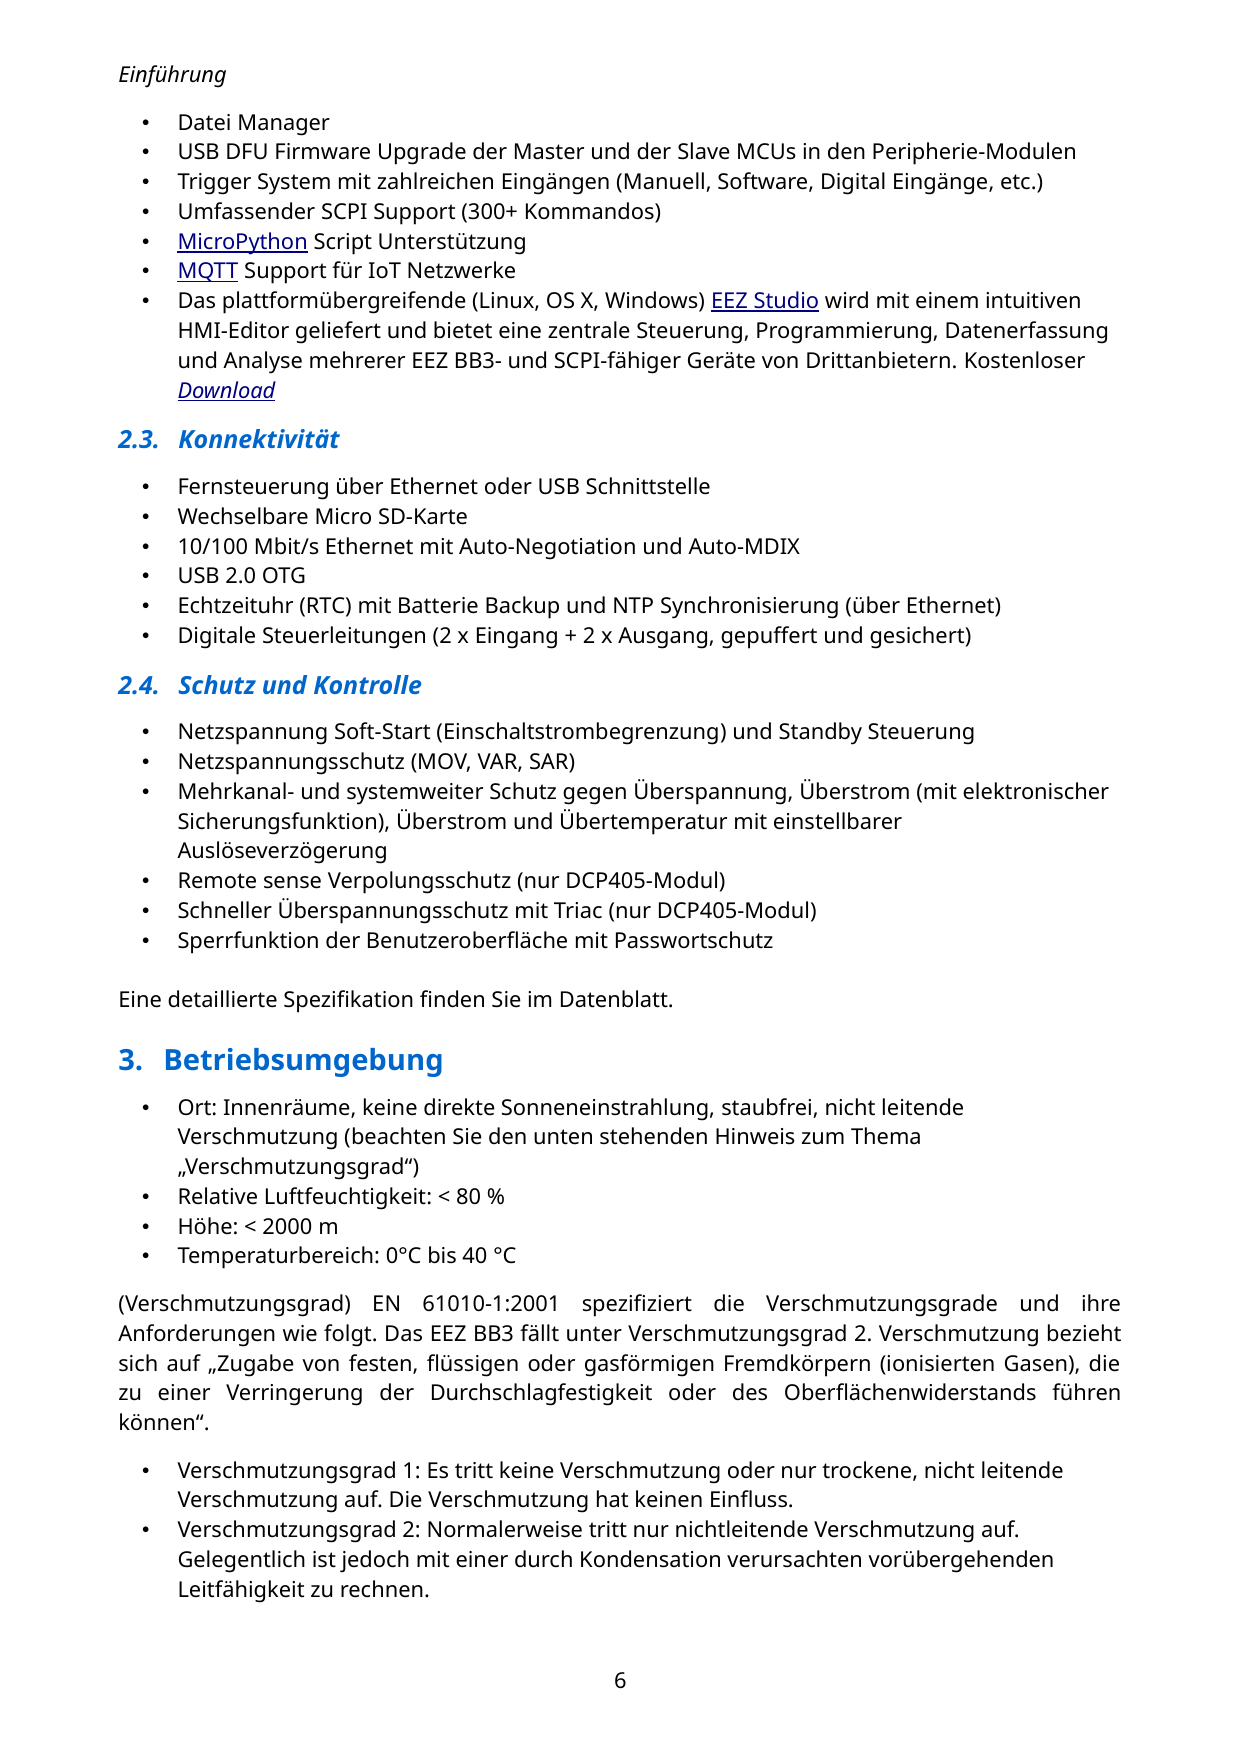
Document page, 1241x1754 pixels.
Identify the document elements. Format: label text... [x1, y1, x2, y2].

text (Verschmutzungsgrad) EN 61010-1:2001 spezifiziert die Verschmutzungsgrade und ihre Anforderungen wie folgt. Das EEZ BB3 fällt unter Verschmutzungsgrad 2. Verschmutzung bezieht sich auf „Zugabe von festen, flüssigen oder gasförmigen Fremdkörpern (ionisierten Gasen), die zu einer Verringerung der Durchschlagfestigkeit oder des Oberflächenwiderstands führen können“. [118, 1288, 1122, 1437]
list Netzspannungsschutz (MOV, VAR, SAR) [142, 746, 1110, 776]
list Fernsteuerung über Ethernet oder USB Schnittstelle [142, 471, 1110, 501]
list Trigger System mit zahlreichen Eingängen (Manuell, Software, Digital Eingänge, etc.) [142, 166, 1110, 196]
list Datei Manager [142, 107, 1110, 136]
list Das plattformübergreifende (Linux, OS X, Windows) EEZ Studio wird mit einem intuitiven HMI-Editor geliefert und bietet eine zentrale Steuerung, Programmierung, Datenerfassung und Analyse mehrerer EEZ BB3- und SCPI-fähiger Geräte von Drittanbietern. Kostenloser Download [142, 285, 1110, 404]
list MicroPython Script Unterstützung [142, 226, 1110, 256]
list Ort: Innenräume, keine direkte Sonneneinstrahlung, staubfrei, nicht leitende Verschmutzung (beachten Sie den unten stehenden Hinweis zum Thema „Verschmutzungsgrad“) [142, 1091, 1110, 1181]
list Verschmutzungsgrad 2: Normalerweise tritt nur nichtleitende Verschmutzung auf. Gelegentlich ist jedoch mit einer durch Kondensation verursachten vorübergehenden Leitfähigkeit zu rechnen. [142, 1514, 1110, 1603]
list USB 2.0 OTG [142, 560, 1110, 590]
list Netzspannung Soft-Start (Einschaltstrombegrenzung) und Standby Steuerung [142, 716, 1110, 746]
list Digitale Steuerleitungen (2 x Eingang + 2 x Ausgang, gepuffert und gesichert) [142, 620, 1110, 650]
list Relative Luftfeuchtigkeit: < 80 % [142, 1181, 1110, 1211]
list Temperaturbereich: 0°C bis 40 °C [142, 1240, 1110, 1270]
list Remote sense Verpolungsschutz (nur DCP405-Modul) [142, 865, 1110, 895]
list 10/100 Mbit/s Ethernet mit Auto-Negotiation und Auto-MDIX [142, 531, 1110, 560]
list USB DFU Firmware Upgrade der Master und der Slave MCUs in den Peripherie-Modulen [142, 136, 1110, 166]
subtitle Schutz und Kontrolle [118, 667, 1122, 702]
list MQTT Support für IoT Netzwerke [142, 256, 1110, 285]
list Echtzeituhr (RTC) mit Batterie Backup und NTP Synchronisierung (über Ethernet) [142, 590, 1110, 620]
subtitle Konnektivität [118, 422, 1122, 456]
list Umfassender SCPI Support (300+ Kommandos) [142, 196, 1110, 226]
list Mehrkanal- und systemweiter Schutz gegen Überspannung, Überstrom (mit elektronischer Sicherungsfunktion), Überstrom und Übertemperatur mit einstellbarer Auslöseverzögerung [142, 776, 1110, 865]
list Schneller Überspannungsschutz mit Triac (nur DCP405-Modul) [142, 895, 1110, 925]
list Höhe: < 2000 m [142, 1211, 1110, 1240]
text Eine detaillierte Spezifikation finden Sie im Datenblatt. [118, 984, 1122, 1014]
list Wechselbare Micro SD-Karte [142, 501, 1110, 531]
list Sperrfunktion der Benutzeroberfläche mit Passwortschutz [142, 925, 1110, 955]
list Verschmutzungsgrad 1: Es tritt keine Verschmutzung oder nur trockene, nicht leitende Verschmutzung auf. Die Verschmutzung hat keinen Einfluss. [142, 1454, 1110, 1514]
subtitle Betriebsumgebung [118, 1039, 1122, 1079]
